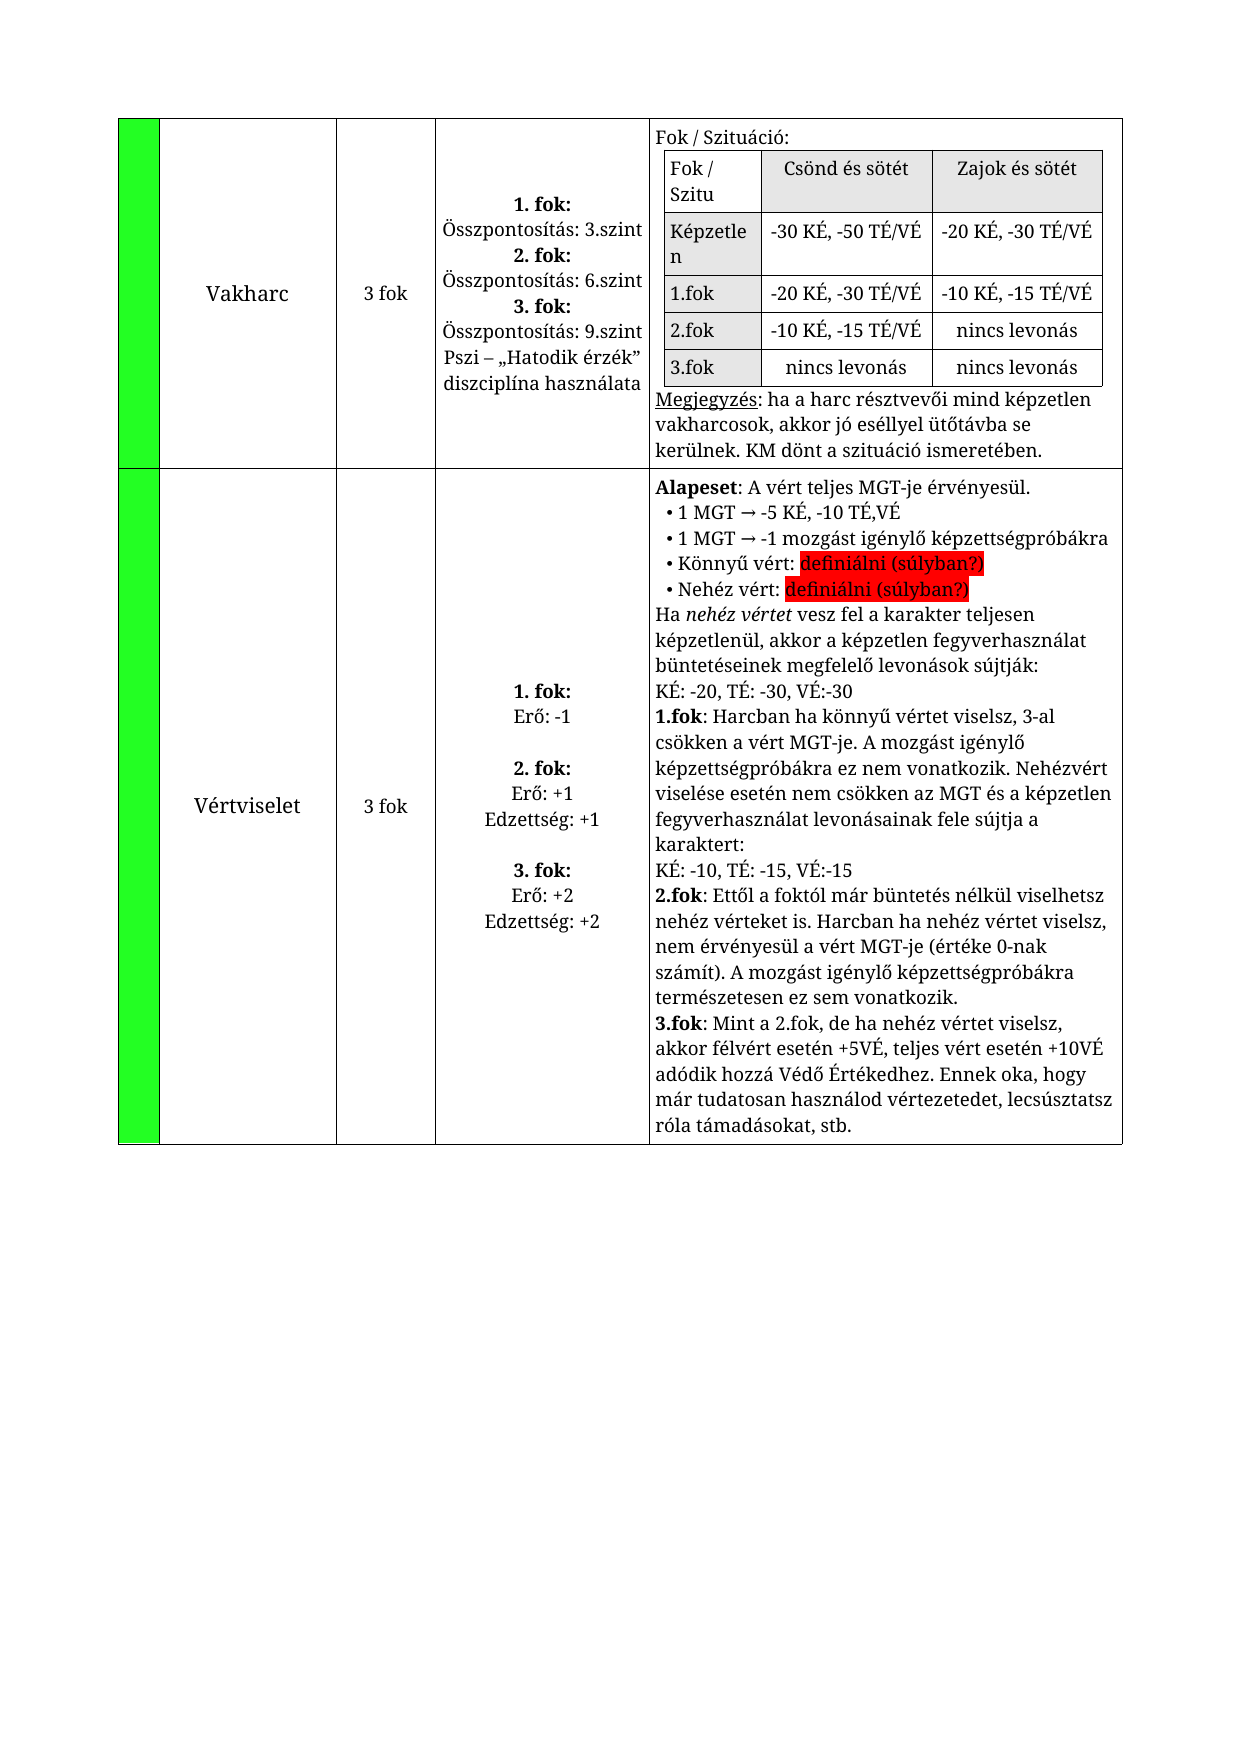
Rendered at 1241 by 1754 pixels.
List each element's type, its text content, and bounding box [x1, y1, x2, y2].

table_cell -30 KÉ, -50 TÉ/VÉ [762, 213, 932, 275]
table_cell 1.fok [665, 276, 761, 312]
table_header Zajok és sötét [933, 151, 1102, 212]
table_cell [119, 119, 159, 468]
table_header Fok / Szitu [665, 151, 761, 212]
table_cell 2.fok [665, 313, 761, 349]
table_cell Alapeset: A vért teljes MGT-je érvényesül. 1 MGT → -5 KÉ, -10 TÉ,VÉ 1 MGT → -1 mozgást igénylő képzettségpróbákra Könnyű vért: definiálni (súlyban?) Nehéz vért: definiálni (súlyban?) Ha nehéz vértet vesz fel a karakter teljesen képzetlenül, akkor a képzetlen fegyverhasználat büntetéseinek megfelelő levonások sújtják: KÉ: -20, TÉ: -30, VÉ:-30 1.fok: Harcban ha könnyű vértet viselsz, 3-al csökken a vért MGT-je. A mozgást igénylő képzettségpróbákra ez nem vonatkozik. Nehézvért viselése esetén nem csökken az MGT és a képzetlen fegyverhasználat levonásainak fele sújtja a karaktert: KÉ: -10, TÉ: -15, VÉ:-15 2.fok: Ettől a foktól már büntetés nélkül viselhetsz nehéz vérteket is. Harcban ha nehéz vértet viselsz, nem érvényesül a vért MGT-je (értéke 0-nak számít). A mozgást igénylő képzettségpróbákra természetesen ez sem vonatkozik. 3.fok: Mint a 2.fok, de ha nehéz vértet viselsz, akkor félvért esetén +5VÉ, teljes vért esetén +10VÉ adódik hozzá Védő Értékedhez. Ennek oka, hogy már tudatosan használod vértezetedet, lecsúsztatsz róla támadásokat, stb. [650, 469, 1122, 1143]
table_cell -10 KÉ, -15 TÉ/VÉ [762, 313, 932, 349]
table_cell 3 fok [337, 469, 435, 1143]
table_cell -20 KÉ, -30 TÉ/VÉ [762, 276, 932, 312]
table_cell 3.fok [665, 350, 761, 386]
table_cell nincs levonás [933, 350, 1102, 386]
table_cell Képzetlen [665, 213, 761, 275]
table_cell Vértviselet [160, 469, 336, 1143]
table_cell -10 KÉ, -15 TÉ/VÉ [933, 276, 1102, 312]
table_cell nincs levonás [762, 350, 932, 386]
table_cell 1. fok: Összpontosítás: 3.szint 2. fok: Összpontosítás: 6.szint 3. fok: Összpontosítás: 9.szint Pszi – „Hatodik érzék” diszciplína használata [436, 119, 649, 468]
table_cell [119, 469, 159, 1143]
table_cell Fok / Szituáció: Megjegyzés: ha a harc résztvevői mind képzetlen vakharcosok, akkor jó eséllyel ütőtávba se kerülnek. KM dönt a szituáció ismeretében. [650, 119, 1122, 468]
table_cell nincs levonás [933, 313, 1102, 349]
table_cell 1. fok: Erő: -1 2. fok: Erő: +1 Edzettség: +1 3. fok: Erő: +2 Edzettség: +2 [436, 469, 649, 1143]
table_header Csönd és sötét [762, 151, 932, 212]
table_cell -20 KÉ, -30 TÉ/VÉ [933, 213, 1102, 275]
table_cell 3 fok [337, 119, 435, 468]
table_cell Vakharc [160, 119, 336, 468]
